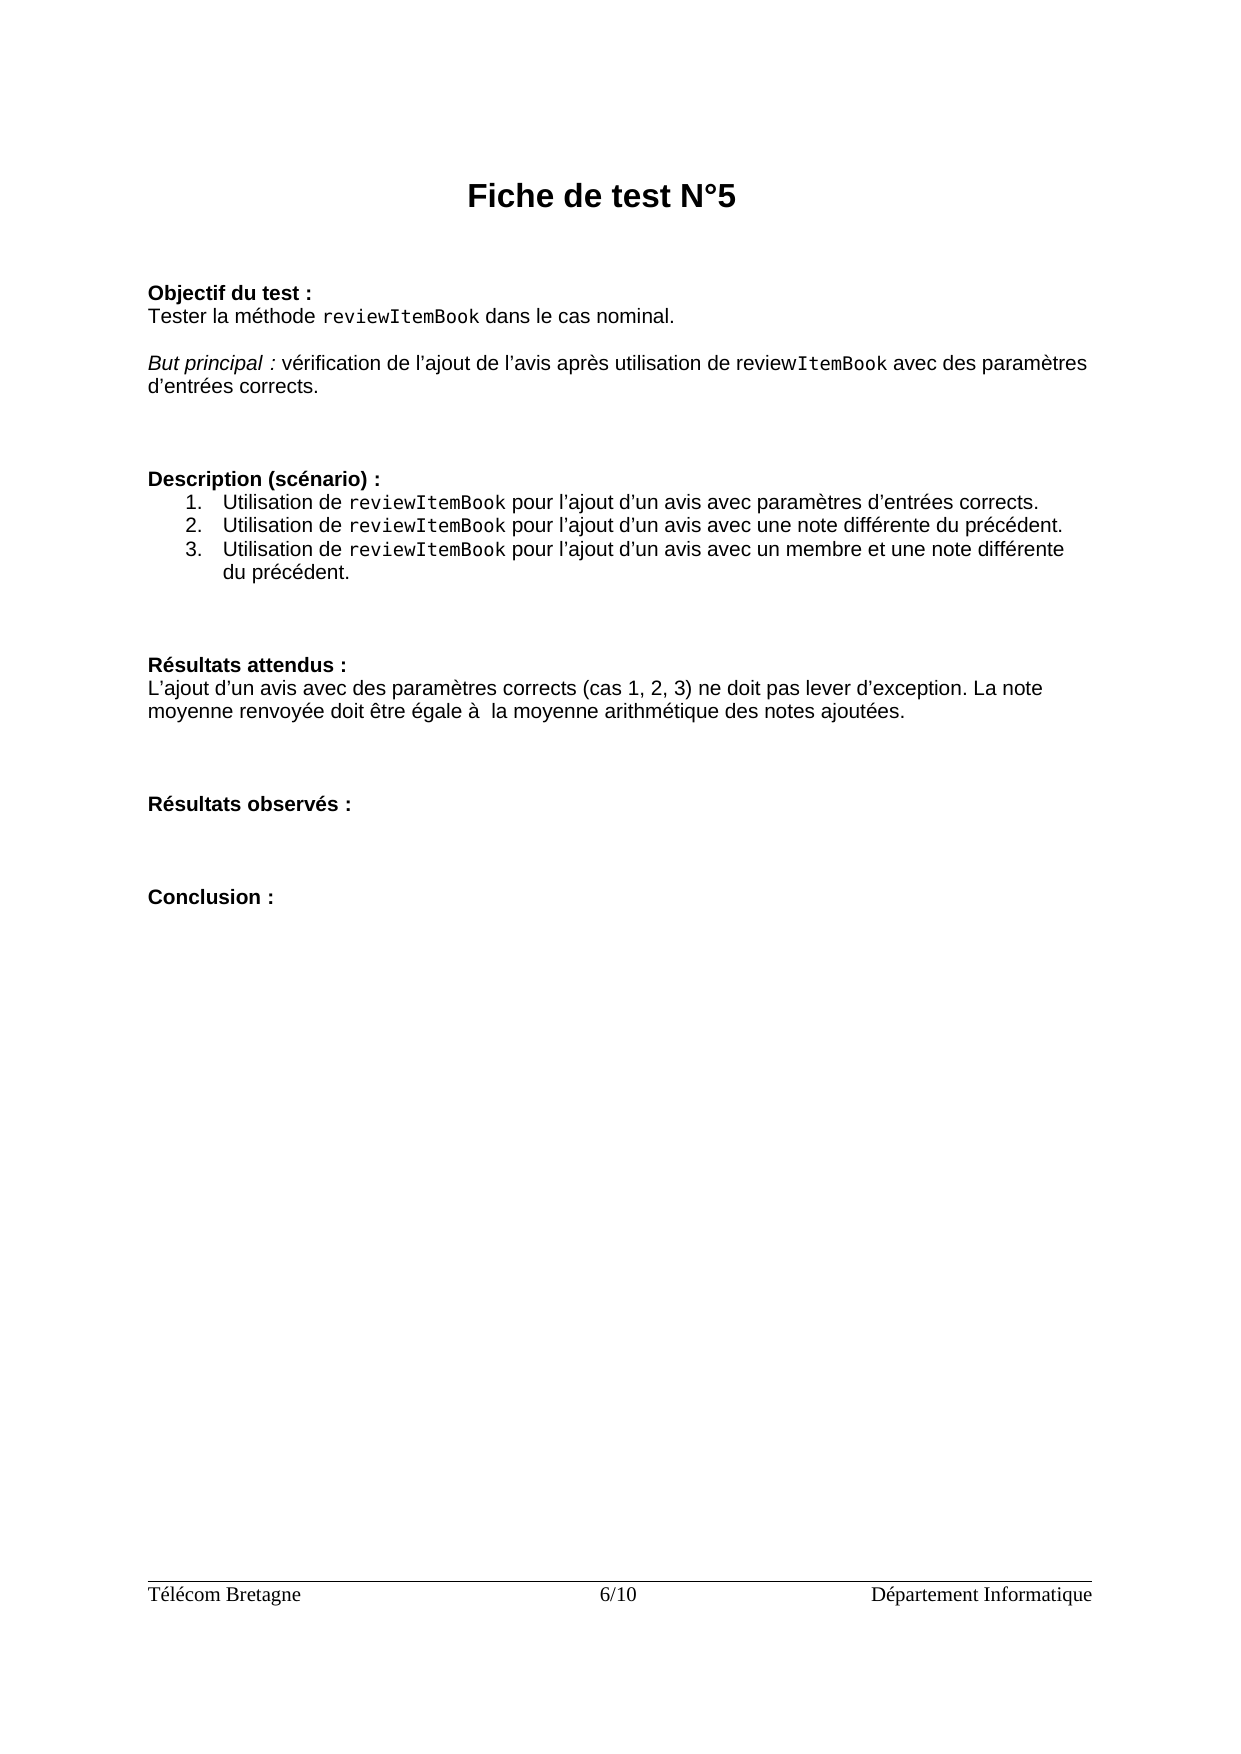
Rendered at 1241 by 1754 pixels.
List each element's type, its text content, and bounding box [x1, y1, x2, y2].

title Fiche de test N°5 [148, 177, 1092, 214]
text Résultats attendus : [148, 653, 1092, 677]
text Tester la méthode reviewItemBook dans le cas nominal. [148, 304, 1092, 328]
list Utilisation de reviewItemBook pour l’ajout d’un avis avec paramètres d’entrées corrects. [185, 491, 1092, 514]
text Description (scénario) : [148, 467, 1092, 491]
list Utilisation de reviewItemBook pour l’ajout d’un avis avec un membre et une note différente du précédent. [185, 537, 1092, 584]
list Utilisation de reviewItemBook pour l’ajout d’un avis avec une note différente du précédent. [185, 514, 1092, 537]
subtitle Conclusion : [148, 886, 1092, 909]
text But principal : vérification de l’ajout de l’avis après utilisation de reviewItemBook avec des paramètres d’entrées corrects. [148, 351, 1092, 398]
text L’ajout d’un avis avec des paramètres corrects (cas 1, 2, 3) ne doit pas lever d’exception. La note moyenne renvoyée doit être égale à la moyenne arithmétique des notes ajoutées. [148, 677, 1092, 723]
text Objectif du test : [148, 281, 1092, 304]
text Résultats observés : [148, 793, 1092, 816]
